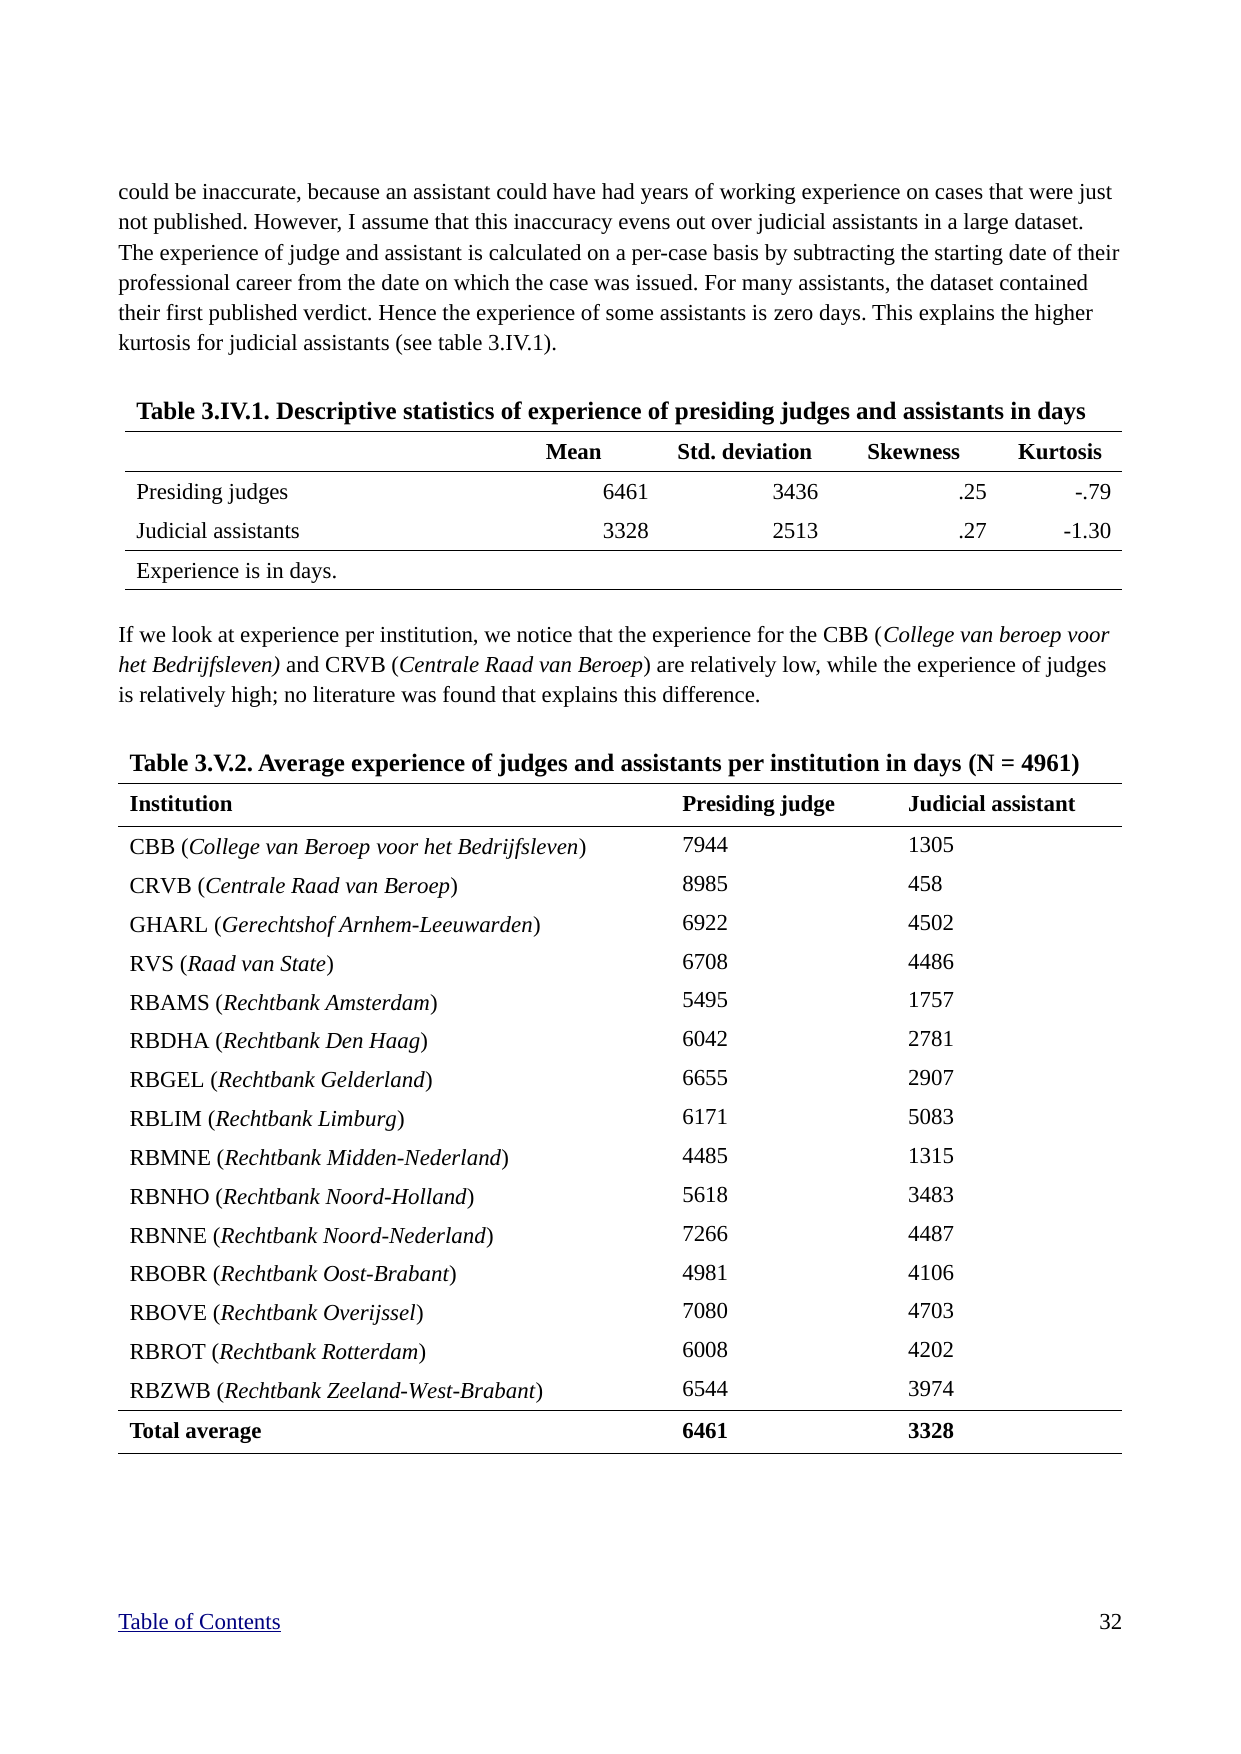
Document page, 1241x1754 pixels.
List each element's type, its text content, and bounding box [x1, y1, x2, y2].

table_cell Presiding judge [671, 784, 897, 826]
table_cell RBNHO (Rechtbank Noord-Holland) [118, 1177, 671, 1215]
table_cell 3974 [897, 1371, 1122, 1410]
table_cell RBAMS (Rechtbank Amsterdam) [118, 982, 671, 1021]
text If we look at experience per institution, we notice that the experience for the CBB (College van beroep voor het Bedrijfsleven) and CRVB (Centrale Raad van Beroep) are relatively low, while the experience of judges is relatively high; no literature was found that explains this difference. [118, 621, 1122, 707]
table_cell 7080 [671, 1293, 897, 1332]
table_cell [125, 432, 488, 471]
table_cell 4202 [897, 1332, 1122, 1371]
table_header Table 3.IV.1. Descriptive statistics of experience of presiding judges and assistants in days [125, 390, 1122, 431]
table_cell RBOBR (Rechtbank Oost-Brabant) [118, 1254, 671, 1293]
table_cell 6171 [671, 1099, 897, 1138]
table_cell RBZWB (Rechtbank Zeeland-West-Brabant) [118, 1371, 671, 1410]
table_cell 4485 [671, 1138, 897, 1177]
table_cell 4502 [897, 905, 1122, 943]
table_cell 4981 [671, 1254, 897, 1293]
table_cell RBMNE (Rechtbank Midden-Nederland) [118, 1138, 671, 1177]
table_cell RVS (Raad van State) [118, 944, 671, 982]
table_cell Judicial assistants [125, 511, 488, 549]
table_cell RBOVE (Rechtbank Overijssel) [118, 1293, 671, 1332]
table_cell RBROT (Rechtbank Rotterdam) [118, 1332, 671, 1371]
table_cell Skewness [829, 432, 998, 471]
table_cell Total average [118, 1411, 671, 1453]
table_cell 6544 [671, 1371, 897, 1410]
table_cell 3328 [488, 511, 659, 549]
text could be inaccurate, because an assistant could have had years of working experience on cases that were just not published. However, I assume that this inaccuracy evens out over judicial assistants in a large dataset. The experience of judge and assistant is calculated on a per-case basis by subtracting the starting date of their professional career from the date on which the case was issued. For many assistants, the dataset contained their first published verdict. Hence the experience of some assistants is zero days. This explains the higher kurtosis for judicial assistants (see table 3.IV.1). [118, 178, 1122, 356]
table_cell 7266 [671, 1215, 897, 1254]
table_cell 6655 [671, 1060, 897, 1099]
table_cell RBNNE (Rechtbank Noord-Nederland) [118, 1215, 671, 1254]
table_cell 6922 [671, 905, 897, 943]
table_cell Presiding judges [125, 472, 488, 511]
table_cell .25 [829, 472, 998, 511]
table_cell 5083 [897, 1099, 1122, 1138]
table_cell RBLIM (Rechtbank Limburg) [118, 1099, 671, 1138]
table_cell 1305 [897, 827, 1122, 866]
table_cell Experience is in days. [125, 551, 1122, 589]
table_header Table 3.V.2. Average experience of judges and assistants per institution in days (N = 4961) [118, 741, 1122, 783]
table_cell 5618 [671, 1177, 897, 1215]
table_cell Judicial assistant [897, 784, 1122, 826]
table_cell RBGEL (Rechtbank Gelderland) [118, 1060, 671, 1099]
table_cell 4106 [897, 1254, 1122, 1293]
table_cell 3328 [897, 1411, 1122, 1453]
table_cell 3436 [660, 472, 829, 511]
table_cell RBDHA (Rechtbank Den Haag) [118, 1021, 671, 1060]
table_cell -1.30 [998, 511, 1122, 549]
table_cell 2513 [660, 511, 829, 549]
table_cell 2781 [897, 1021, 1122, 1060]
table_cell 3483 [897, 1177, 1122, 1215]
table_cell 4486 [897, 944, 1122, 982]
table_cell Mean [488, 432, 659, 471]
table_cell Std. deviation [660, 432, 829, 471]
table_cell 8985 [671, 866, 897, 904]
table_cell .27 [829, 511, 998, 549]
table_cell 6461 [671, 1411, 897, 1453]
table_cell Institution [118, 784, 671, 826]
table_cell CRVB (Centrale Raad van Beroep) [118, 866, 671, 904]
table_cell 6008 [671, 1332, 897, 1371]
table_cell 7944 [671, 827, 897, 866]
table_cell 5495 [671, 982, 897, 1021]
table_cell GHARL (Gerechtshof Arnhem-Leeuwarden) [118, 905, 671, 943]
table_cell 4703 [897, 1293, 1122, 1332]
table_cell 6461 [488, 472, 659, 511]
table_cell -.79 [998, 472, 1122, 511]
table_cell 4487 [897, 1215, 1122, 1254]
table_cell 2907 [897, 1060, 1122, 1099]
table_cell 1315 [897, 1138, 1122, 1177]
table_cell 6042 [671, 1021, 897, 1060]
table_cell Kurtosis [998, 432, 1122, 471]
table_cell CBB (College van Beroep voor het Bedrijfsleven) [118, 827, 671, 866]
table_cell 1757 [897, 982, 1122, 1021]
table_cell 458 [897, 866, 1122, 904]
table_cell 6708 [671, 944, 897, 982]
